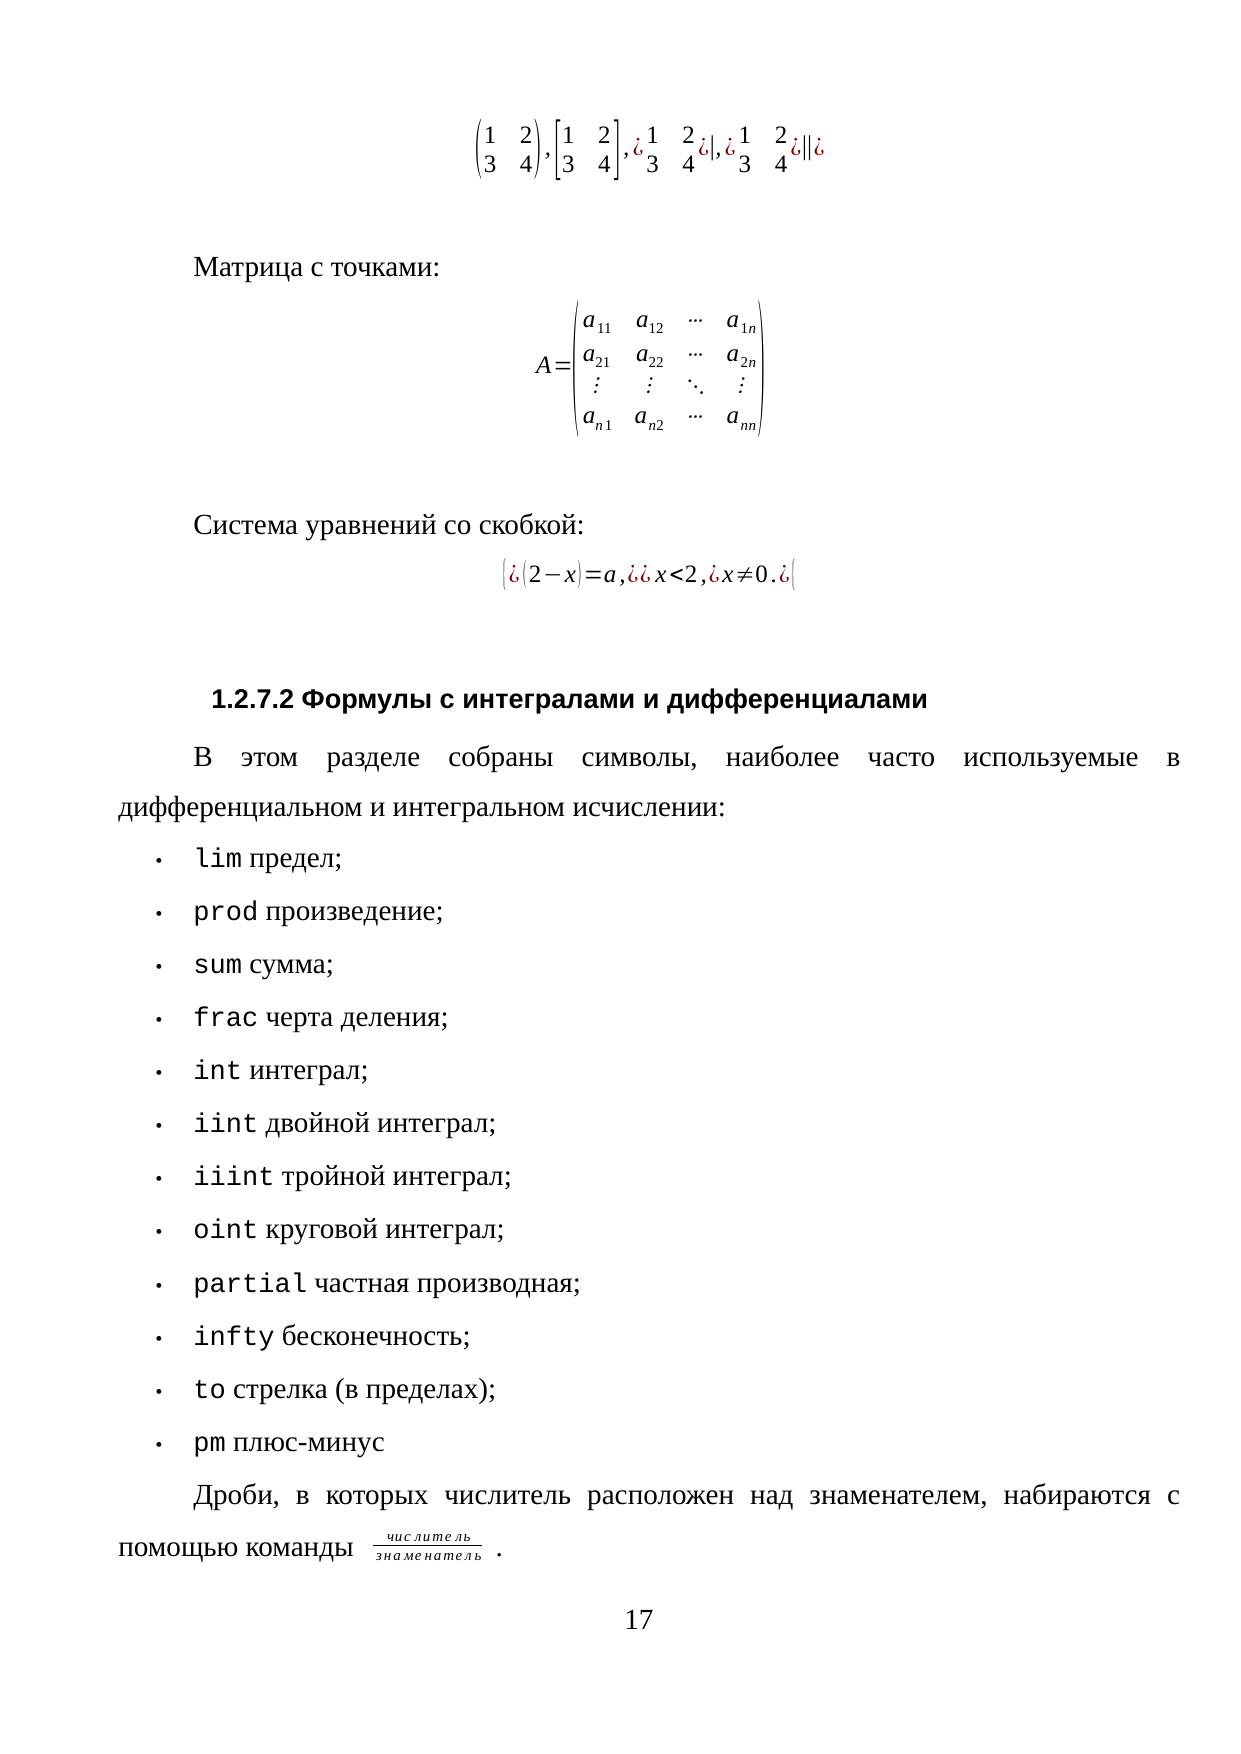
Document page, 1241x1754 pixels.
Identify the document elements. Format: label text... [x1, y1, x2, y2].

text Система уравнений со скобкой: [118, 507, 1181, 541]
list prod произведение; [156, 893, 1181, 928]
text Матрица с точками: [118, 249, 1181, 282]
list int интеграл; [156, 1052, 1181, 1088]
list frac черта деления; [156, 999, 1181, 1034]
list partial частная производная; [156, 1265, 1181, 1300]
text В этом разделе собраны символы, наиболее часто используемые в дифференциальном и интегральном исчислении: [118, 739, 1181, 823]
list oint круговой интеграл; [156, 1212, 1181, 1247]
list sum сумма; [156, 946, 1181, 981]
list infty бесконечность; [156, 1318, 1181, 1353]
list iint двойной интеграл; [156, 1105, 1181, 1141]
text Дроби, в которых числитель расположен над знаменателем, набираются с помощью команды . [118, 1477, 1181, 1563]
subtitle 1.2.7.2 Формулы с интегралами и дифференциалами [118, 683, 1181, 714]
list pm плюс-минус [156, 1424, 1181, 1459]
list to стрелка (в пределах); [156, 1371, 1181, 1406]
list iiint тройной интеграл; [156, 1158, 1181, 1194]
list lim предел; [156, 840, 1181, 875]
